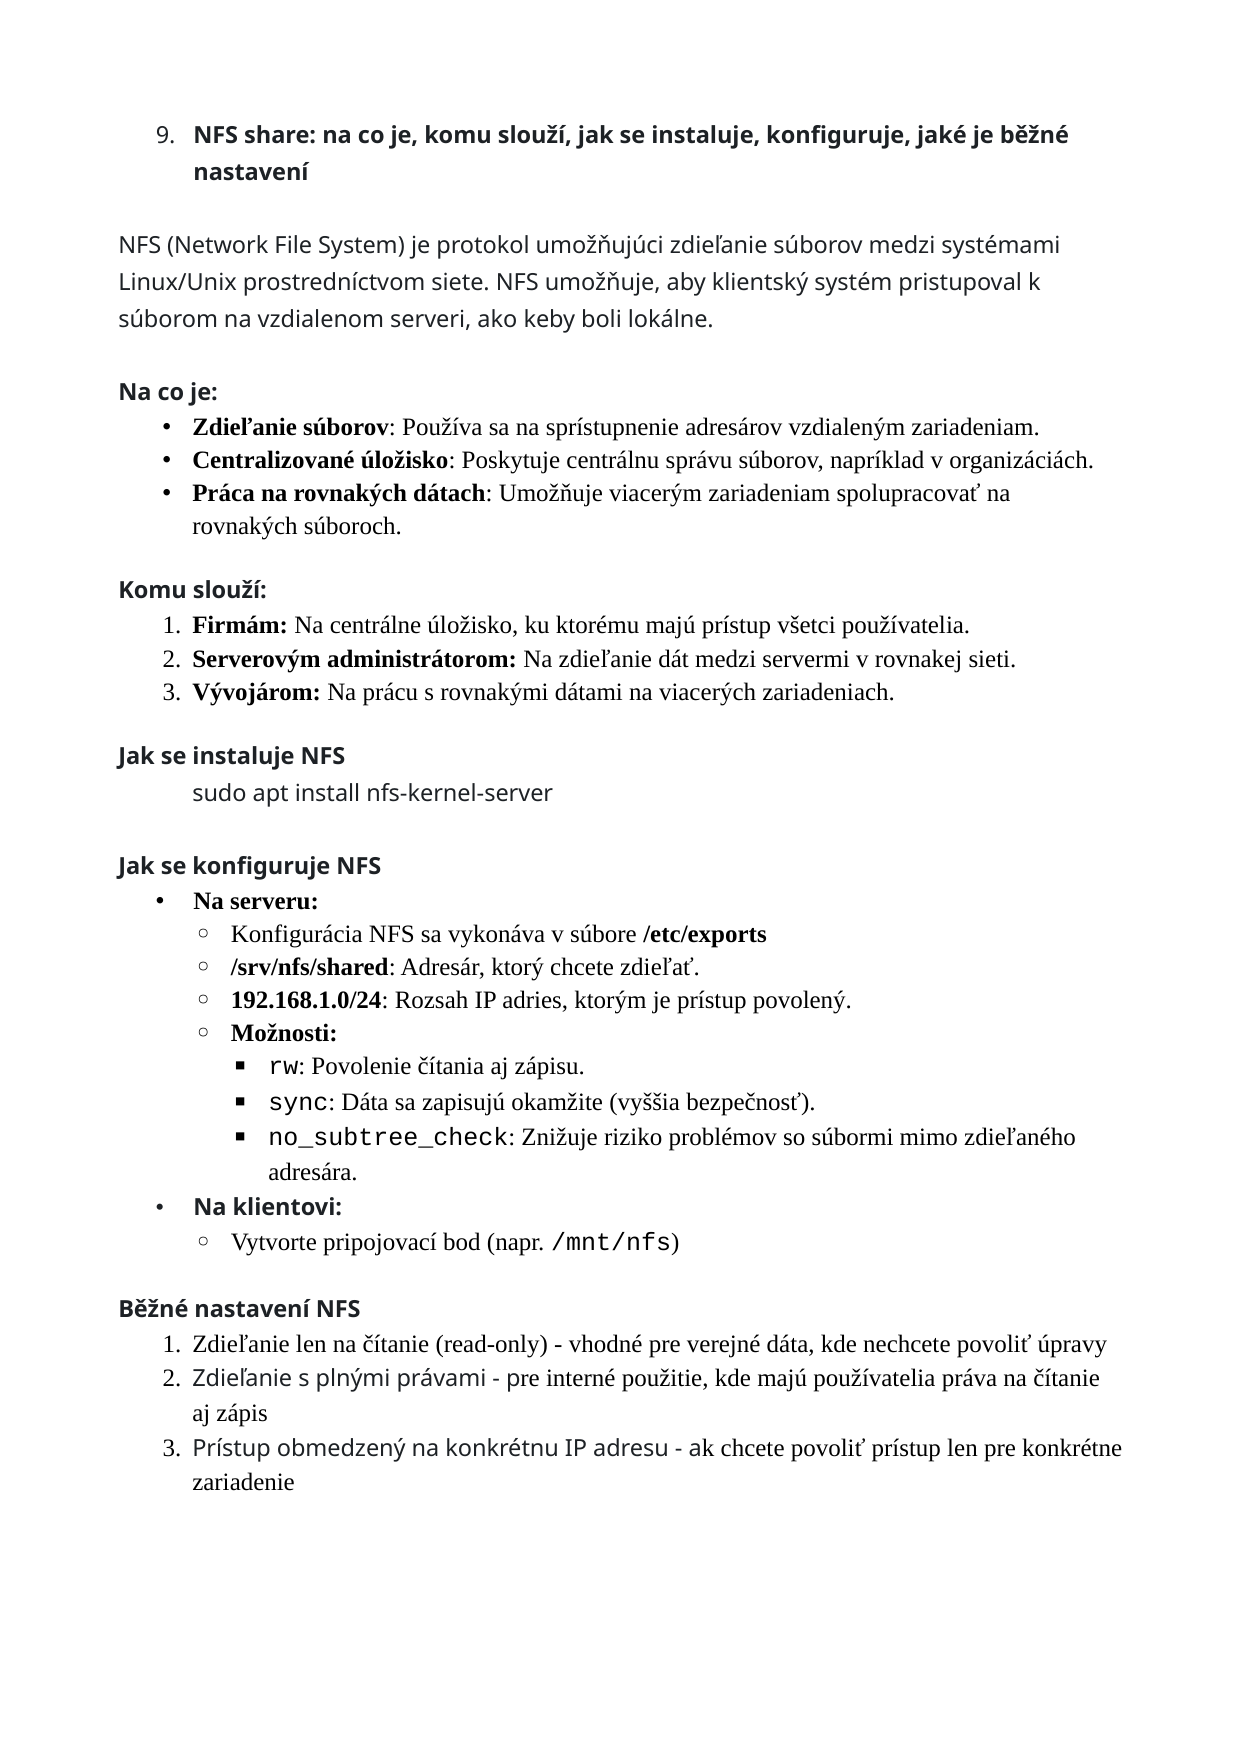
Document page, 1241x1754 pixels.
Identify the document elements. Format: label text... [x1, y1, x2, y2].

list Práca na rovnakých dátach: Umožňuje viacerým zariadeniam spolupracovať na rovnakých súboroch. [162, 478, 1122, 540]
list Konfigurácia NFS sa vykonáva v súbore /etc/exports [193, 919, 1122, 948]
list Serverovým administrátorom: Na zdieľanie dát medzi servermi v rovnakej sieti. [162, 644, 1122, 672]
list Prístup obmedzený na konkrétnu IP adresu - ak chcete povoliť prístup len pre konkrétne zariadenie [162, 1431, 1122, 1496]
text sudo apt install nfs-kernel-server [118, 776, 1122, 808]
list NFS share: na co je, komu slouží, jak se instaluje, konfiguruje, jaké je běžné nastavení [156, 118, 1122, 187]
text Jak se instaluje NFS [118, 739, 1122, 771]
subtitle Na co je: [118, 376, 1122, 407]
subtitle Běžné nastavení NFS [118, 1292, 1122, 1324]
text NFS (Network File System) je protokol umožňujúci zdieľanie súborov medzi systémami Linux/Unix prostredníctvom siete. NFS umožňuje, aby klientský systém pristupoval k súborom na vzdialenom serveri, ako keby boli lokálne. [118, 228, 1122, 334]
list Zdieľanie len na čítanie (read-only) - vhodné pre verejné dáta, kde nechcete povoliť úpravy [162, 1329, 1122, 1357]
list 192.168.1.0/24: Rozsah IP adries, ktorým je prístup povolený. [193, 985, 1122, 1014]
list Firmám: Na centrálne úložisko, ku ktorému majú prístup všetci používatelia. [162, 611, 1122, 639]
list Na serveru: [156, 886, 1122, 915]
list /srv/nfs/shared: Adresár, ktorý chcete zdieľať. [193, 952, 1122, 981]
subtitle Komu slouží: [118, 574, 1122, 606]
list Zdieľanie súborov: Používa sa na sprístupnenie adresárov vzdialeným zariadeniam. [162, 412, 1122, 441]
list Zdieľanie s plnými právami - pre interné použitie, kde majú používatelia práva na čítanie aj zápis [162, 1362, 1122, 1427]
list Možnosti: [193, 1018, 1122, 1047]
list Vytvorte pripojovací bod (napr. /mnt/nfs) [193, 1227, 1122, 1258]
list Na klientovi: [156, 1190, 1122, 1222]
list sync: Dáta sa zapisujú okamžite (vyššia bezpečnosť). [231, 1087, 1122, 1118]
list Centralizované úložisko: Poskytuje centrálnu správu súborov, napríklad v organizáciách. [162, 445, 1122, 474]
subtitle Jak se konfiguruje NFS [118, 849, 1122, 881]
list Vývojárom: Na prácu s rovnakými dátami na viacerých zariadeniach. [162, 677, 1122, 705]
list no_subtree_check: Znižuje riziko problémov so súbormi mimo zdieľaného adresára. [231, 1122, 1122, 1186]
list rw: Povolenie čítania aj zápisu. [231, 1051, 1122, 1082]
